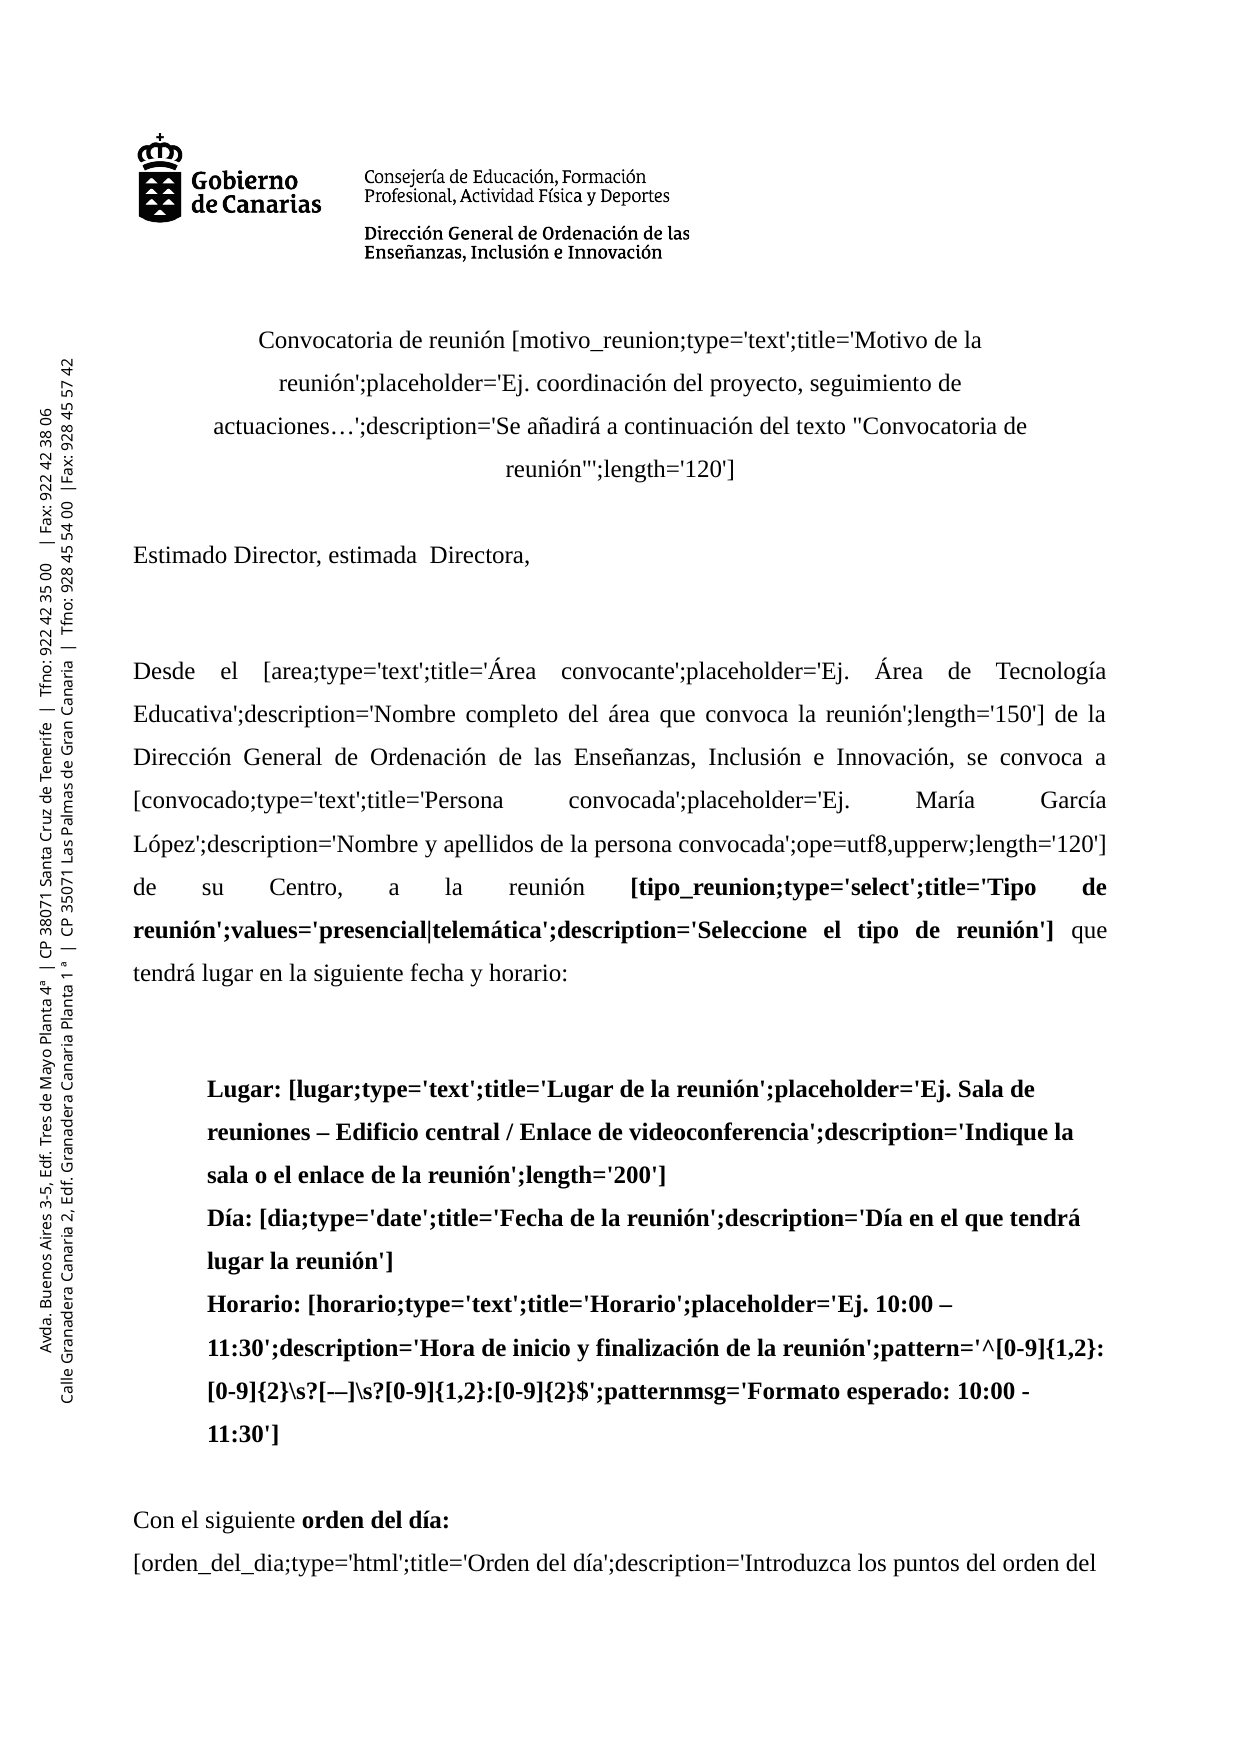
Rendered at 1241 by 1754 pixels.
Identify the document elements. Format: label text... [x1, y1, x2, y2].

text Convocatoria de reunión [motivo_reunion;type='text';title='Motivo de la reunión';placeholder='Ej. coordinación del proyecto, seguimiento de actuaciones…';description='Se añadirá a continuación del texto "Convocatoria de reunión"';length='120'] [133, 325, 1107, 483]
list Día: [dia;type='date';title='Fecha de la reunión';description='Día en el que tendrá lugar la reunión'] [177, 1203, 1107, 1275]
list Lugar: [lugar;type='text';title='Lugar de la reunión';placeholder='Ej. Sala de reuniones – Edificio central / Enlace de videoconferencia';description='Indique la sala o el enlace de la reunión';length='200'] [177, 1074, 1107, 1189]
picture [137, 133, 690, 262]
text Desde el [area;type='text';title='Área convocante';placeholder='Ej. Área de Tecnología Educativa';description='Nombre completo del área que convoca la reunión';length='150'] de la Dirección General de Ordenación de las Enseñanzas, Inclusión e Innovación, se convoca a [convocado;type='text';title='Persona convocada';placeholder='Ej. María García López';description='Nombre y apellidos de la persona convocada';ope=utf8,upperw;length='120'] de su Centro, a la reunión [tipo_reunion;type='select';title='Tipo de reunión';values='presencial|telemática';description='Seleccione el tipo de reunión'] que tendrá lugar en la siguiente fecha y horario: [133, 656, 1107, 987]
text Con el siguiente orden del día: [133, 1505, 1107, 1534]
list Horario: [horario;type='text';title='Horario';placeholder='Ej. 10:00 – 11:30';description='Hora de inicio y finalización de la reunión';pattern='^[0-9]{1,2}:[0-9]{2}\s?[-–]\s?[0-9]{1,2}:[0-9]{2}$';patternmsg='Formato esperado: 10:00 - 11:30'] [177, 1289, 1107, 1448]
text [orden_del_dia;type='html';title='Orden del día';description='Introduzca los puntos del orden del [133, 1548, 1107, 1577]
text Estimado Director, estimada Directora, [133, 541, 1107, 569]
